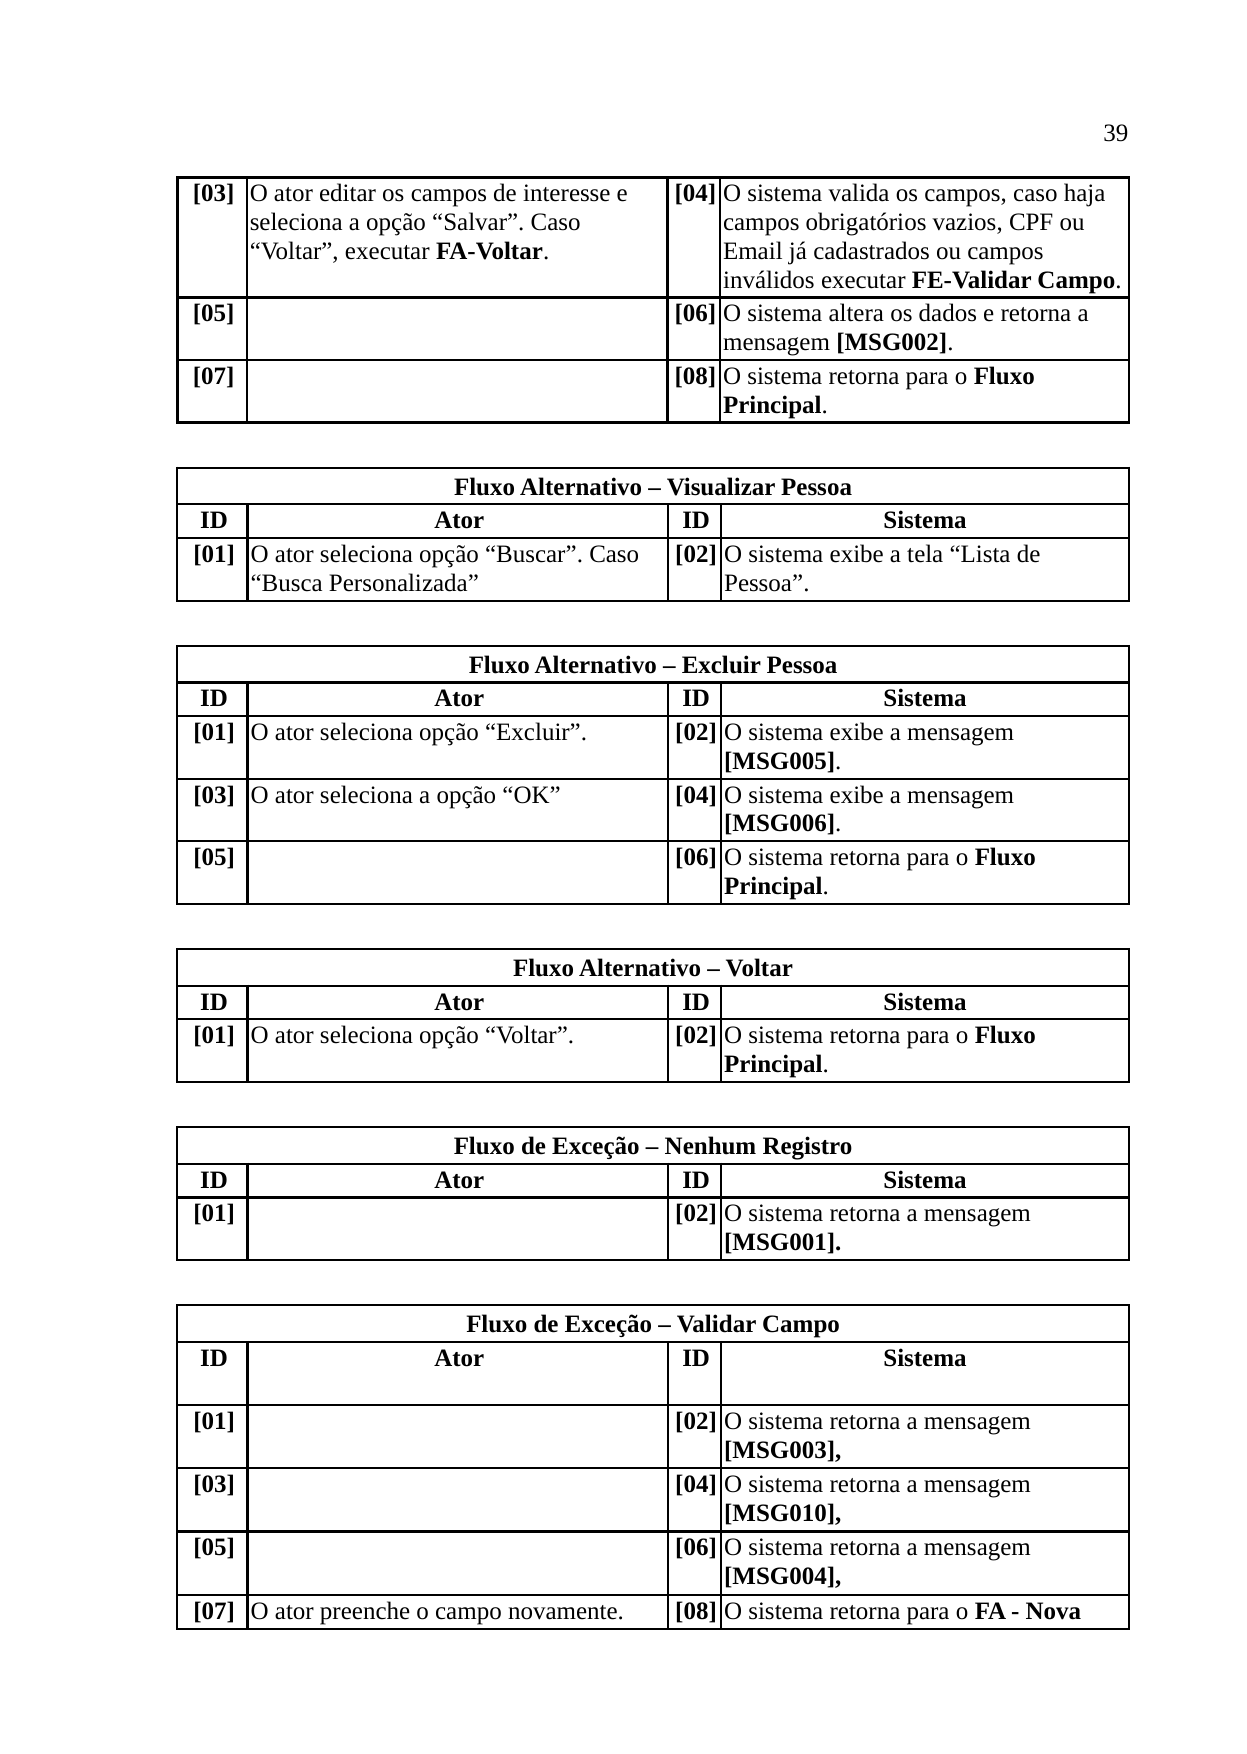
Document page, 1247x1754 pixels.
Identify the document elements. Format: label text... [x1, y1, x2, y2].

table_header Fluxo Alternativo – Voltar [178, 950, 1128, 984]
table_cell O ator seleciona a opção “OK” [249, 780, 667, 840]
table_cell ID [669, 987, 720, 1018]
table_cell O sistema exibe a mensagem [MSG005]. [722, 717, 1128, 778]
table_cell ID [178, 987, 246, 1018]
table_cell [02] [669, 1020, 720, 1081]
table_cell Ator [249, 1165, 667, 1196]
table_cell [249, 1406, 667, 1467]
table_cell [01] [178, 1199, 246, 1259]
table_cell [05] [178, 1533, 246, 1594]
table_cell O ator seleciona opção “Excluir”. [249, 717, 667, 778]
table_cell [04] [669, 179, 719, 296]
table_cell [01] [178, 717, 246, 778]
table_cell Sistema [722, 505, 1128, 537]
table_cell [249, 1469, 667, 1530]
table_cell Sistema [722, 1343, 1128, 1404]
table_cell Ator [249, 684, 667, 715]
table_cell [08] [669, 361, 719, 421]
table_cell [01] [178, 1406, 246, 1467]
table_cell [249, 1533, 667, 1594]
table_header Fluxo Alternativo – Excluir Pessoa [178, 647, 1128, 681]
table_cell O sistema retorna para o FA - Nova [722, 1596, 1128, 1627]
table_cell O sistema retorna para o Fluxo Principal. [721, 361, 1128, 421]
table_cell [248, 361, 666, 421]
table_cell O sistema exibe a mensagem [MSG006]. [722, 780, 1128, 840]
table_cell ID [178, 1165, 246, 1196]
table_cell ID [178, 505, 246, 537]
table_header Fluxo de Exceção – Validar Campo [178, 1306, 1128, 1341]
table_cell Ator [249, 1343, 667, 1404]
table_cell Ator [249, 987, 667, 1018]
table_cell ID [178, 1343, 246, 1404]
table_cell O sistema retorna a mensagem [MSG004], [722, 1533, 1128, 1594]
table_cell Sistema [722, 684, 1128, 715]
table_cell [249, 1199, 667, 1259]
table_cell [01] [178, 539, 246, 599]
table_cell O ator seleciona opção “Buscar”. Caso “Busca Personalizada” [249, 539, 667, 599]
table_cell Ator [249, 505, 667, 537]
table_cell [03] [178, 1469, 246, 1530]
table_cell [03] [179, 179, 246, 296]
table_cell ID [669, 505, 720, 537]
table_cell [02] [669, 1199, 720, 1259]
table_cell O sistema retorna a mensagem [MSG010], [722, 1469, 1128, 1530]
table_cell [06] [669, 842, 720, 903]
table_cell [02] [669, 717, 720, 778]
table_cell Sistema [722, 1165, 1128, 1196]
table_header Fluxo Alternativo – Visualizar Pessoa [178, 469, 1128, 503]
table_cell [07] [178, 1596, 246, 1627]
table_cell [04] [669, 1469, 720, 1530]
table_cell ID [178, 684, 246, 715]
table_cell [249, 842, 667, 903]
table_cell [02] [669, 1406, 720, 1467]
table_cell O sistema retorna a mensagem [MSG003], [722, 1406, 1128, 1467]
table_cell [06] [669, 1533, 720, 1594]
table_cell O ator preenche o campo novamente. [249, 1596, 667, 1627]
table_cell O sistema altera os dados e retorna a mensagem [MSG002]. [721, 299, 1128, 359]
table_cell O ator seleciona opção “Voltar”. [249, 1020, 667, 1081]
table_cell [05] [179, 299, 246, 359]
table_cell O ator editar os campos de interesse e seleciona a opção “Salvar”. Caso “Voltar”, executar FA-Voltar. [248, 179, 666, 296]
table_cell [07] [179, 361, 246, 421]
table_cell ID [669, 1343, 720, 1404]
table_header Fluxo de Exceção – Nenhum Registro [178, 1128, 1128, 1163]
table_cell O sistema retorna para o Fluxo Principal. [722, 1020, 1128, 1081]
table_cell ID [669, 684, 720, 715]
table_cell [01] [178, 1020, 246, 1081]
table_cell [02] [669, 539, 720, 599]
table_cell O sistema exibe a tela “Lista de Pessoa”. [722, 539, 1128, 599]
table_cell [03] [178, 780, 246, 840]
table_cell O sistema valida os campos, caso haja campos obrigatórios vazios, CPF ou Email já cadastrados ou campos inválidos executar FE-Validar Campo. [721, 179, 1128, 296]
table_cell [05] [178, 842, 246, 903]
table_cell O sistema retorna a mensagem [MSG001]. [722, 1199, 1128, 1259]
table_cell Sistema [722, 987, 1128, 1018]
table_cell [04] [669, 780, 720, 840]
table_cell O sistema retorna para o Fluxo Principal. [722, 842, 1128, 903]
table_cell [08] [669, 1596, 720, 1627]
table_cell ID [669, 1165, 720, 1196]
table_cell [06] [669, 299, 719, 359]
table_cell [248, 299, 666, 359]
